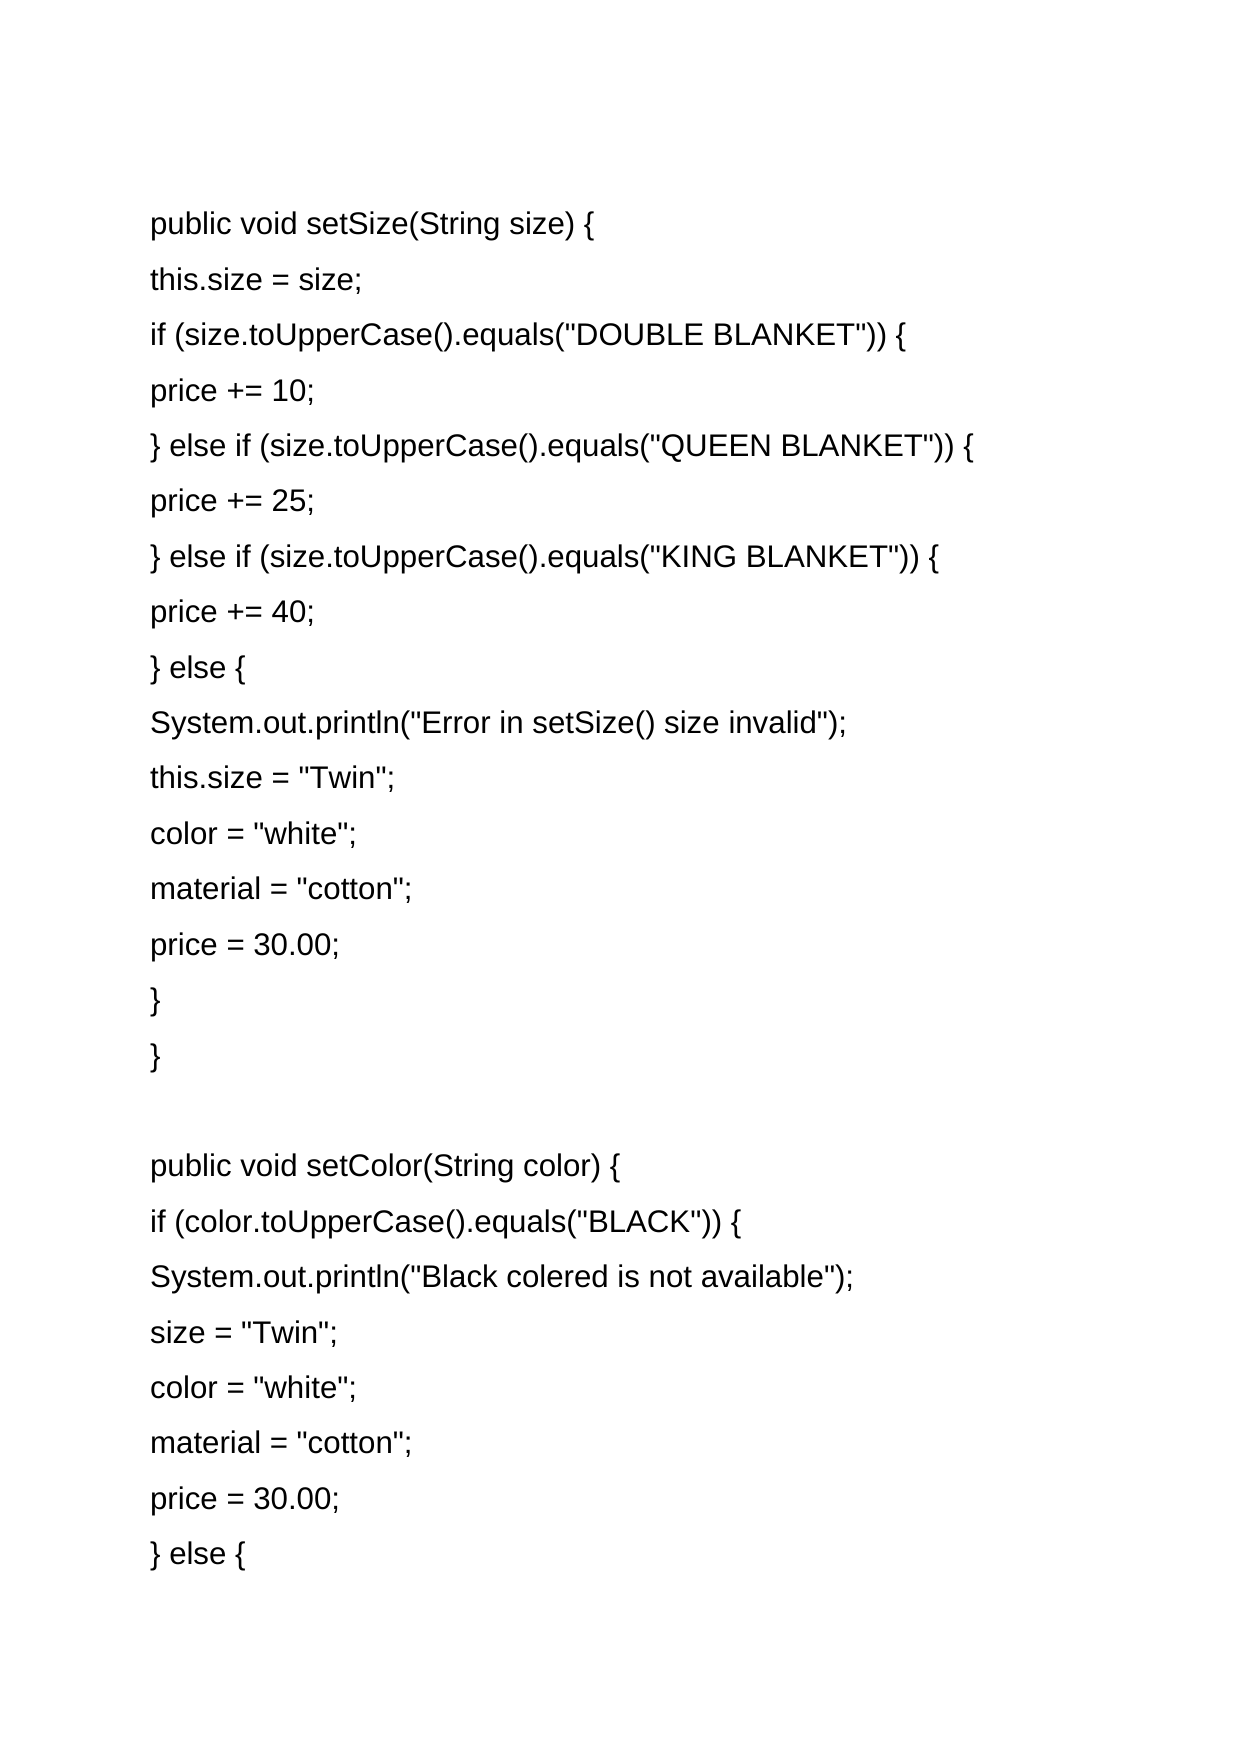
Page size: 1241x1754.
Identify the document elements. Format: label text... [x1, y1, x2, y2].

text size = "Twin"; [150, 1314, 1090, 1350]
text if (size.toUpperCase().equals("DOUBLE BLANKET")) { [150, 316, 1090, 352]
text price += 40; [150, 593, 1090, 629]
text price = 30.00; [150, 1480, 1090, 1516]
text } [150, 1037, 1090, 1073]
text material = "cotton"; [150, 1424, 1090, 1461]
text System.out.println("Error in setSize() size invalid"); [150, 704, 1090, 740]
text this.size = "Twin"; [150, 759, 1090, 796]
text color = "white"; [150, 815, 1090, 851]
text price += 25; [150, 482, 1090, 518]
text } [150, 981, 1090, 1017]
text if (color.toUpperCase().equals("BLACK")) { [150, 1203, 1090, 1239]
text price = 30.00; [150, 926, 1090, 962]
text this.size = size; [150, 261, 1090, 297]
text public void setColor(String color) { [150, 1147, 1090, 1183]
text } else if (size.toUpperCase().equals("QUEEN BLANKET")) { [150, 427, 1090, 463]
text } else { [150, 649, 1090, 685]
text } else if (size.toUpperCase().equals("KING BLANKET")) { [150, 538, 1090, 574]
text material = "cotton"; [150, 870, 1090, 906]
text price += 10; [150, 372, 1090, 408]
text } else { [150, 1535, 1090, 1571]
text color = "white"; [150, 1369, 1090, 1405]
text public void setSize(String size) { [150, 205, 1090, 241]
text System.out.println("Black colered is not available"); [150, 1258, 1090, 1294]
